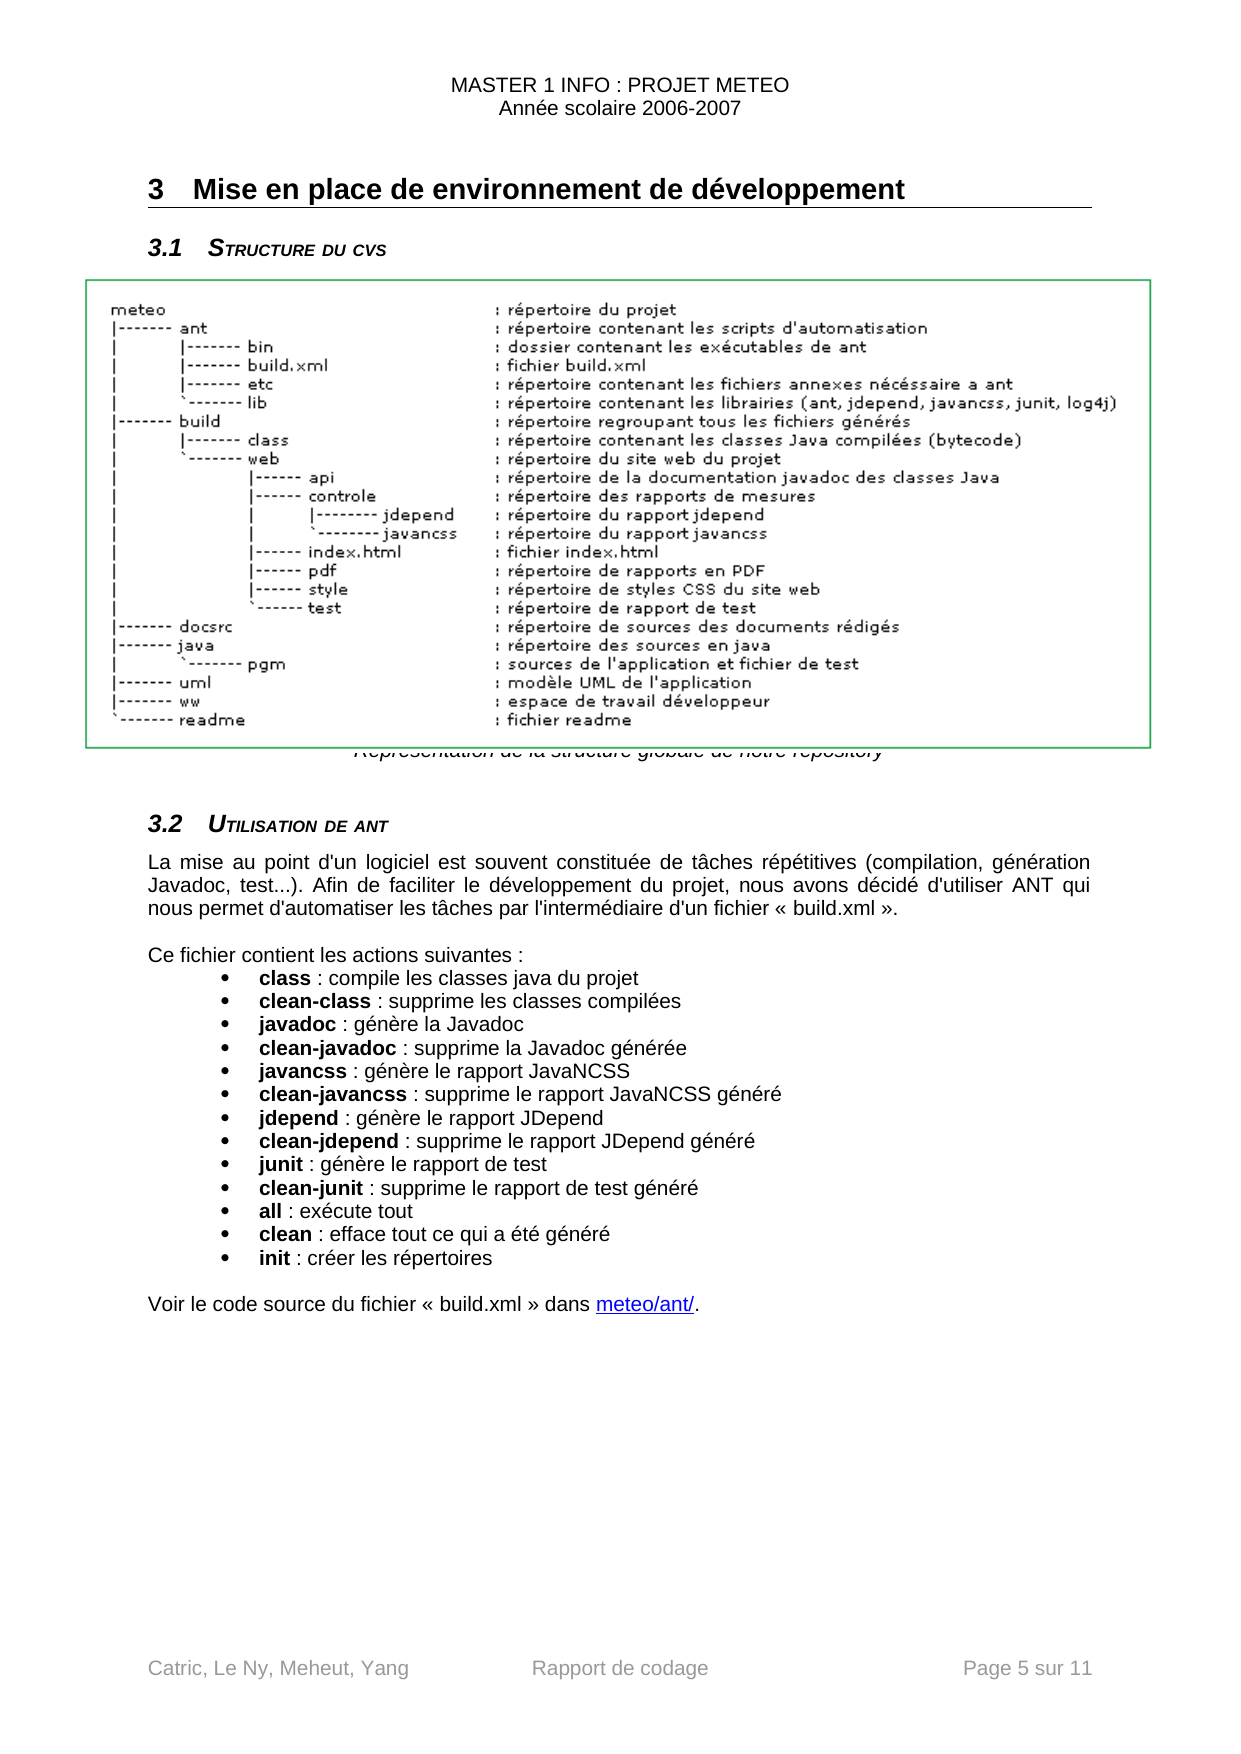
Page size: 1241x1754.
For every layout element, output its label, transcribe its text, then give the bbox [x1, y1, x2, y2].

subtitle Mise en place de environnement de développement [148, 173, 1092, 207]
list clean-class : supprime les classes compilées [221, 990, 1092, 1013]
list all : exécute tout [221, 1200, 1092, 1223]
text Voir le code source du fichier « build.xml » dans meteo/ant/. [148, 1293, 1092, 1316]
subtitle Structure du cvs [148, 233, 1092, 261]
list clean-javancss : supprime le rapport JavaNCSS généré [221, 1083, 1092, 1106]
list clean : efface tout ce qui a été généré [221, 1223, 1092, 1246]
list init : créer les répertoires [221, 1246, 1092, 1270]
list javadoc : génère la Javadoc [221, 1013, 1092, 1036]
text La mise au point d'un logiciel est souvent constituée de tâches répétitives (compilation, génération Javadoc, test...). Afin de faciliter le développement du projet, nous avons décidé d'utiliser ANT qui nous permet d'automatiser les tâches par l'intermédiaire d'un fichier « build.xml ». [148, 850, 1092, 920]
text Représentation de la structure globale de notre repository [148, 753, 1092, 762]
list junit : génère le rapport de test [221, 1153, 1092, 1176]
list clean-jdepend : supprime le rapport JDepend généré [221, 1130, 1092, 1153]
list clean-junit : supprime le rapport de test généré [221, 1176, 1092, 1200]
list javancss : génère le rapport JavaNCSS [221, 1060, 1092, 1083]
list clean-javadoc : supprime la Javadoc générée [221, 1036, 1092, 1060]
subtitle Utilisation de ant [148, 810, 1092, 838]
list class : compile les classes java du projet [221, 966, 1092, 990]
text Ce fichier contient les actions suivantes : [148, 943, 1092, 966]
list jdepend : génère le rapport JDepend [221, 1106, 1092, 1130]
picture [84, 278, 1156, 752]
